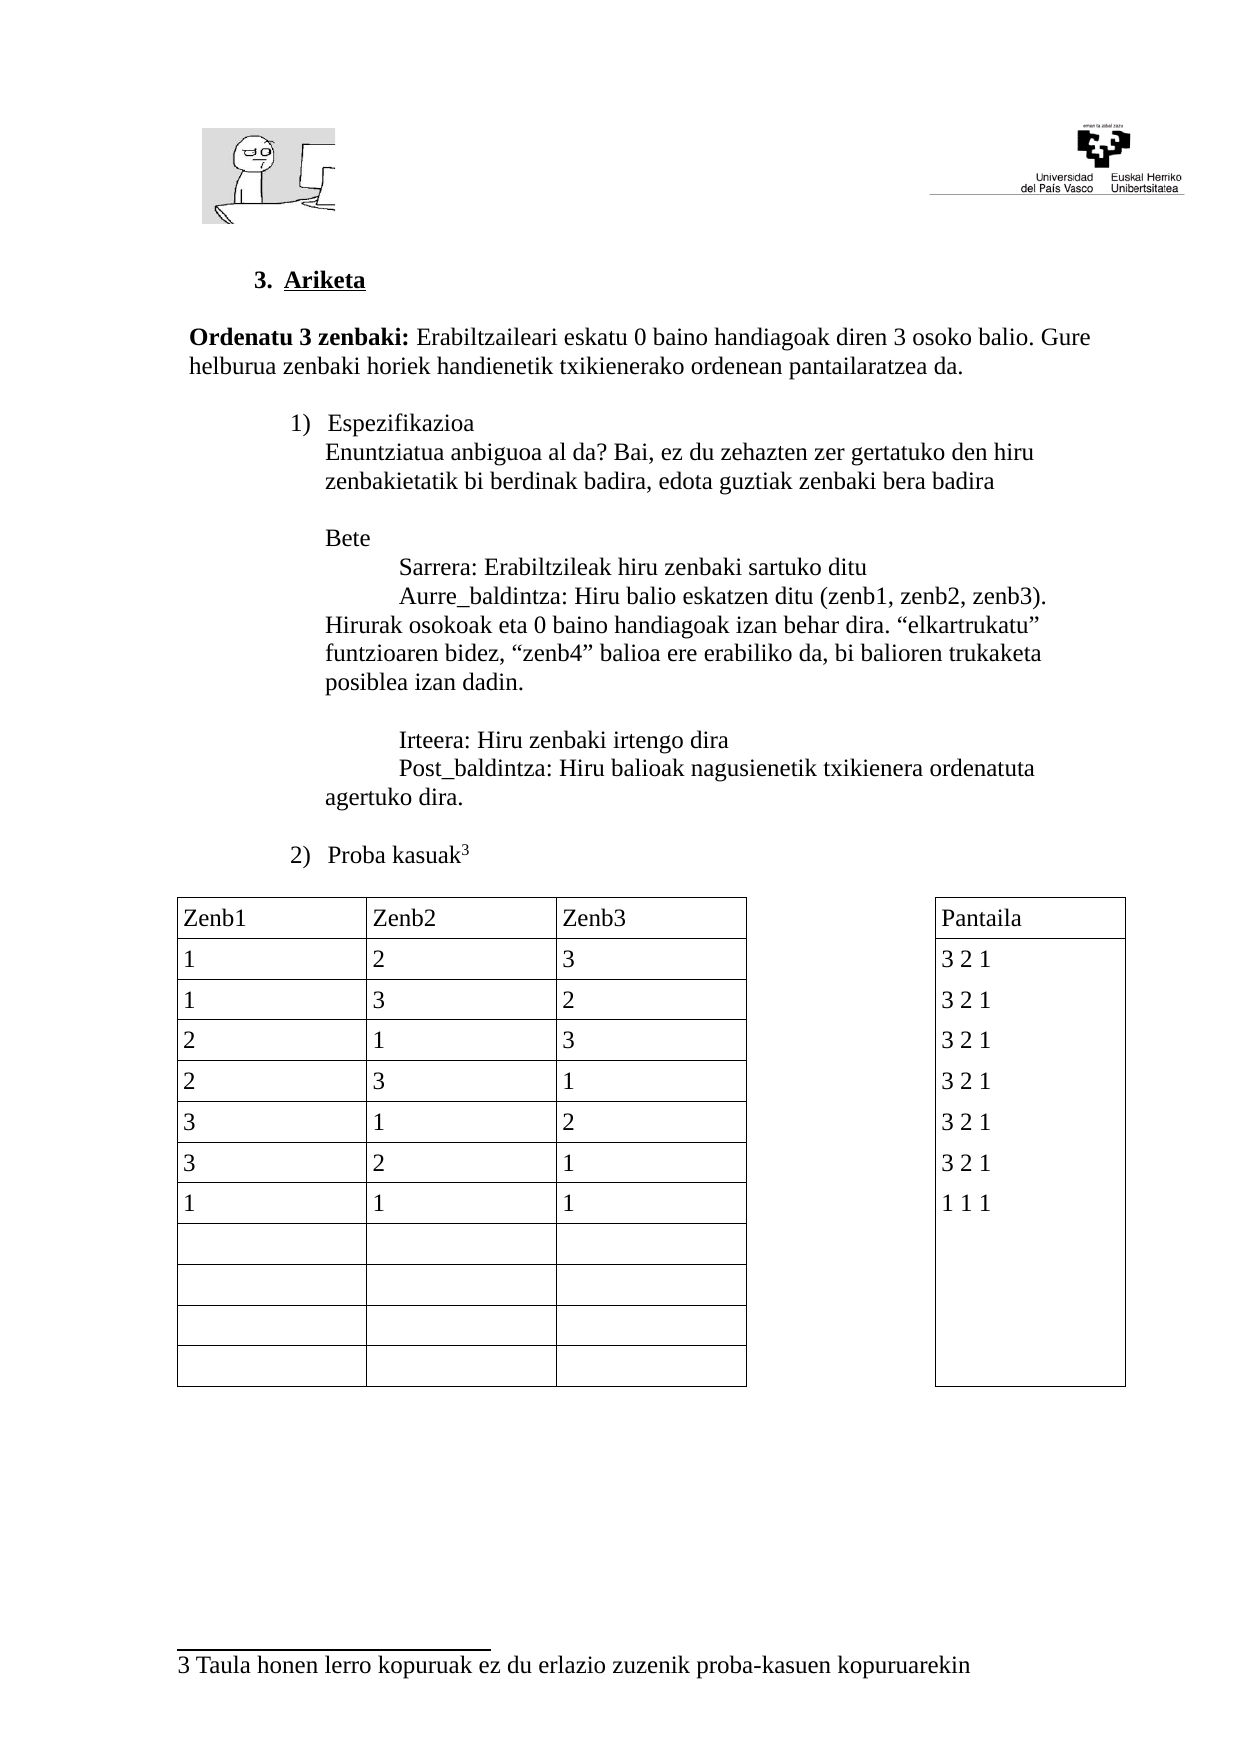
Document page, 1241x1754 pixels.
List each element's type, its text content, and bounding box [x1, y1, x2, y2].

table_cell [557, 1224, 746, 1264]
text Bete [325, 523, 1125, 552]
table_cell 3 2 1 [936, 1142, 1125, 1182]
table_cell [178, 1306, 366, 1345]
table_cell 1 1 1 [936, 1182, 1125, 1223]
table_header Pantaila [936, 898, 1125, 938]
table_cell 3 [178, 1143, 366, 1182]
table_cell 3 2 1 [936, 979, 1125, 1019]
table_cell 1 [557, 1061, 746, 1101]
table_cell [936, 1223, 1125, 1264]
table_header Zenb1 [178, 898, 366, 938]
table_cell [747, 1305, 935, 1345]
table_cell [747, 1264, 935, 1304]
list Proba kasuak [290, 840, 1125, 868]
list Espezifikazioa [290, 408, 1125, 437]
table_cell [178, 1224, 366, 1264]
table_cell 2 [557, 980, 746, 1019]
table_cell [747, 979, 935, 1019]
table_cell 3 2 1 [936, 1060, 1125, 1101]
list Ariketa [254, 265, 1125, 293]
table_header Zenb2 [367, 898, 556, 938]
table_cell 2 [557, 1102, 746, 1142]
table_cell 1 [178, 980, 366, 1019]
table_cell 2 [178, 1061, 366, 1101]
table_cell 3 2 1 [936, 1101, 1125, 1142]
table_cell 3 [557, 1020, 746, 1060]
table_cell [557, 1306, 746, 1345]
table_cell 1 [367, 1183, 556, 1223]
table_cell [747, 938, 935, 979]
text Ordenatu 3 zenbaki: Erabiltzaileari eskatu 0 baino handiagoak diren 3 osoko balio. Gure helburua zenbaki horiek handienetik txikienerako ordenean pantailaratzea da. [189, 322, 1125, 380]
table_cell [367, 1224, 556, 1264]
list Taula honen lerro kopuruak ez du erlazio zuzenik proba-kasuen kopuruarekin [177, 1650, 1125, 1679]
text Enuntziatua anbiguoa al da? Bai, ez du zehazten zer gertatuko den hiru zenbakietatik bi berdinak badira, edota guztiak zenbaki bera badira [325, 437, 1125, 495]
table_cell [747, 1019, 935, 1060]
text Aurre_baldintza: Hiru balio eskatzen ditu (zenb1, zenb2, zenb3). Hirurak osokoak eta 0 baino handiagoak izan behar dira. “elkartrukatu” funtzioaren bidez, “zenb4” balioa ere erabiliko da, bi balioren trukaketa posiblea izan dadin. [325, 581, 1125, 696]
table_cell 3 [367, 980, 556, 1019]
table_header [747, 897, 935, 938]
table_cell [178, 1265, 366, 1304]
table_cell [747, 1060, 935, 1101]
table_cell [936, 1305, 1125, 1345]
table_cell [936, 1345, 1125, 1386]
table_cell 1 [557, 1183, 746, 1223]
table_cell [747, 1182, 935, 1223]
table_cell [557, 1265, 746, 1304]
table_cell [178, 1346, 366, 1386]
table_cell [747, 1142, 935, 1182]
table_cell 1 [178, 1183, 366, 1223]
table_cell 1 [367, 1020, 556, 1060]
table_cell [367, 1346, 556, 1386]
table_cell [367, 1306, 556, 1345]
table_header Zenb3 [557, 898, 746, 938]
table_cell [936, 1264, 1125, 1304]
table_cell 2 [178, 1020, 366, 1060]
table_cell 3 2 1 [936, 939, 1125, 979]
table_cell [557, 1346, 746, 1386]
table_cell 3 [178, 1102, 366, 1142]
table_cell 3 2 1 [936, 1019, 1125, 1060]
table_cell [747, 1101, 935, 1142]
table_cell 1 [178, 939, 366, 979]
table_cell 1 [557, 1143, 746, 1182]
text Sarrera: Erabiltzileak hiru zenbaki sartuko ditu [325, 552, 1125, 581]
text Post_baldintza: Hiru balioak nagusienetik txikienera ordenatuta agertuko dira. [325, 753, 1125, 811]
table_cell [747, 1223, 935, 1264]
table_cell 2 [367, 939, 556, 979]
table_cell 3 [367, 1061, 556, 1101]
text Irteera: Hiru zenbaki irtengo dira [325, 725, 1125, 753]
table_cell 1 [367, 1102, 556, 1142]
table_cell 2 [367, 1143, 556, 1182]
table_cell [367, 1265, 556, 1304]
table_cell [747, 1345, 935, 1386]
table_cell 3 [557, 939, 746, 979]
